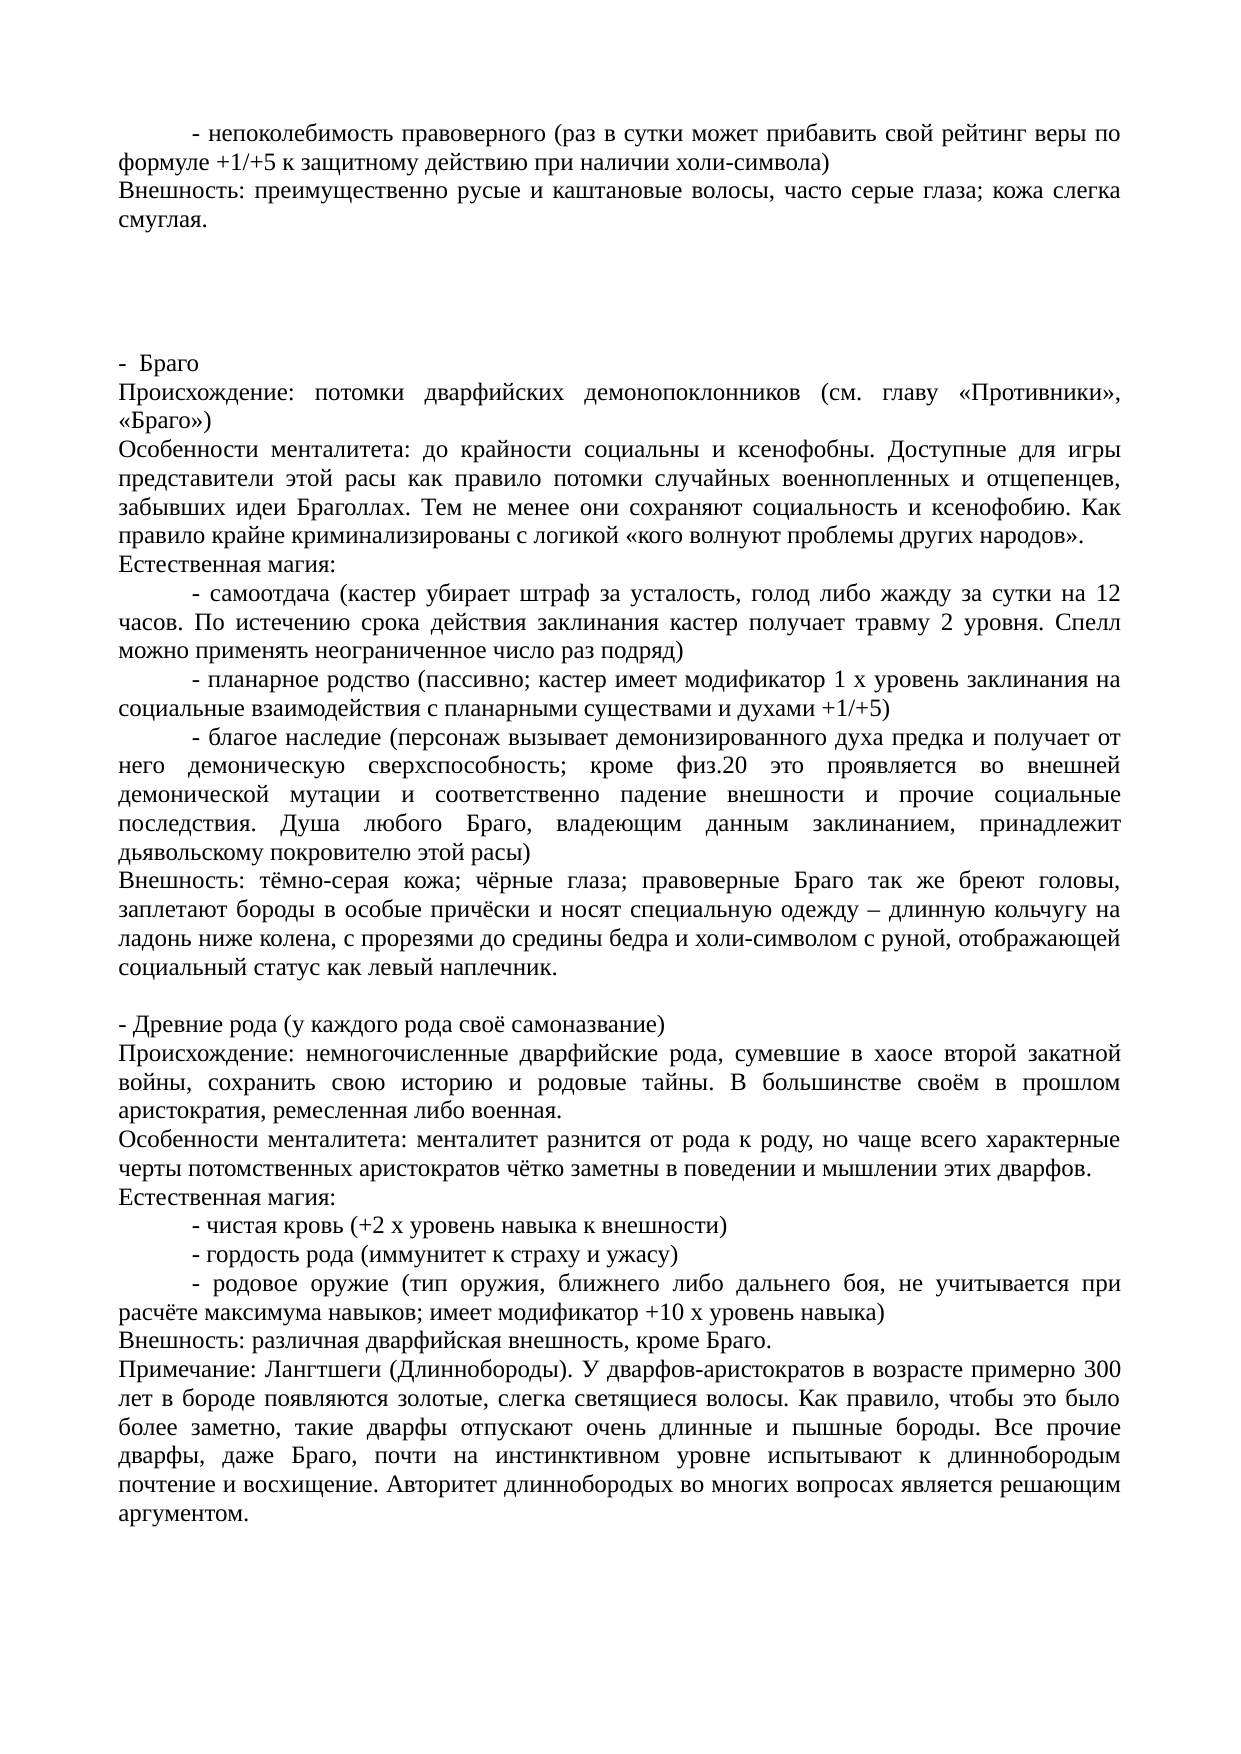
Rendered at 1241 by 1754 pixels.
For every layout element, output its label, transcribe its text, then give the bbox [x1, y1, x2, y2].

text - чистая кровь (+2 х уровень навыка к внешности) [118, 1211, 1122, 1239]
text Примечание: Лангтшеги (Длиннобороды). У дварфов-аристократов в возрасте примерно 300 лет в бороде появляются золотые, слегка светящиеся волосы. Как правило, чтобы это было более заметно, такие дварфы отпускают очень длинные и пышные бороды. Все прочие дварфы, даже Браго, почти на инстинктивном уровне испытывают к длиннобородым почтение и восхищение. Авторитет длиннобородых во многих вопросах является решающим аргументом. [118, 1354, 1122, 1527]
text Естественная магия: [118, 549, 1122, 578]
text - самоотдача (кастер убирает штраф за усталость, голод либо жажду за сутки на 12 часов. По истечению срока действия заклинания кастер получает травму 2 уровня. Спелл можно применять неограниченное число раз подряд) [118, 578, 1122, 664]
text - непоколебимость правоверного (раз в сутки может прибавить свой рейтинг веры по формуле +1/+5 к защитному действию при наличии холи-символа) [118, 118, 1122, 176]
text - Браго [118, 348, 1122, 377]
text - Древние рода (у каждого рода своё самоназвание) [118, 1009, 1122, 1038]
text Происхождение: потомки дварфийских демонопоклонников (см. главу «Противники», «Браго») [118, 377, 1122, 434]
text - гордость рода (иммунитет к страху и ужасу) [118, 1239, 1122, 1268]
text - родовое оружие (тип оружия, ближнего либо дальнего боя, не учитывается при расчёте максимума навыков; имеет модификатор +10 х уровень навыка) [118, 1268, 1122, 1326]
text Внешность: различная дварфийская внешность, кроме Браго. [118, 1326, 1122, 1354]
text Особенности менталитета: до крайности социальны и ксенофобны. Доступные для игры представители этой расы как правило потомки случайных военнопленных и отщепенцев, забывших идеи Браголлах. Тем не менее они сохраняют социальность и ксенофобию. Как правило крайне криминализированы с логикой «кого волнуют проблемы других народов». [118, 434, 1122, 549]
text Происхождение: немногочисленные дварфийские рода, сумевшие в хаосе второй закатной войны, сохранить свою историю и родовые тайны. В большинстве своём в прошлом аристократия, ремесленная либо военная. [118, 1038, 1122, 1124]
text Внешность: тёмно-серая кожа; чёрные глаза; правоверные Браго так же бреют головы, заплетают бороды в особые причёски и носят специальную одежду – длинную кольчугу на ладонь ниже колена, с прорезями до средины бедра и холи-символом с руной, отображающей социальный статус как левый наплечник. [118, 866, 1122, 981]
text Естественная магия: [118, 1182, 1122, 1211]
text Внешность: преимущественно русые и каштановые волосы, часто серые глаза; кожа слегка смуглая. [118, 176, 1122, 233]
text - планарное родство (пассивно; кастер имеет модификатор 1 х уровень заклинания на социальные взаимодействия с планарными существами и духами +1/+5) [118, 664, 1122, 722]
text Особенности менталитета: менталитет разнится от рода к роду, но чаще всего характерные черты потомственных аристократов чётко заметны в поведении и мышлении этих дварфов. [118, 1124, 1122, 1182]
text - благое наследие (персонаж вызывает демонизированного духа предка и получает от него демоническую сверхспособность; кроме физ.20 это проявляется во внешней демонической мутации и соответственно падение внешности и прочие социальные последствия. Душа любого Браго, владеющим данным заклинанием, принадлежит дьявольскому покровителю этой расы) [118, 722, 1122, 866]
